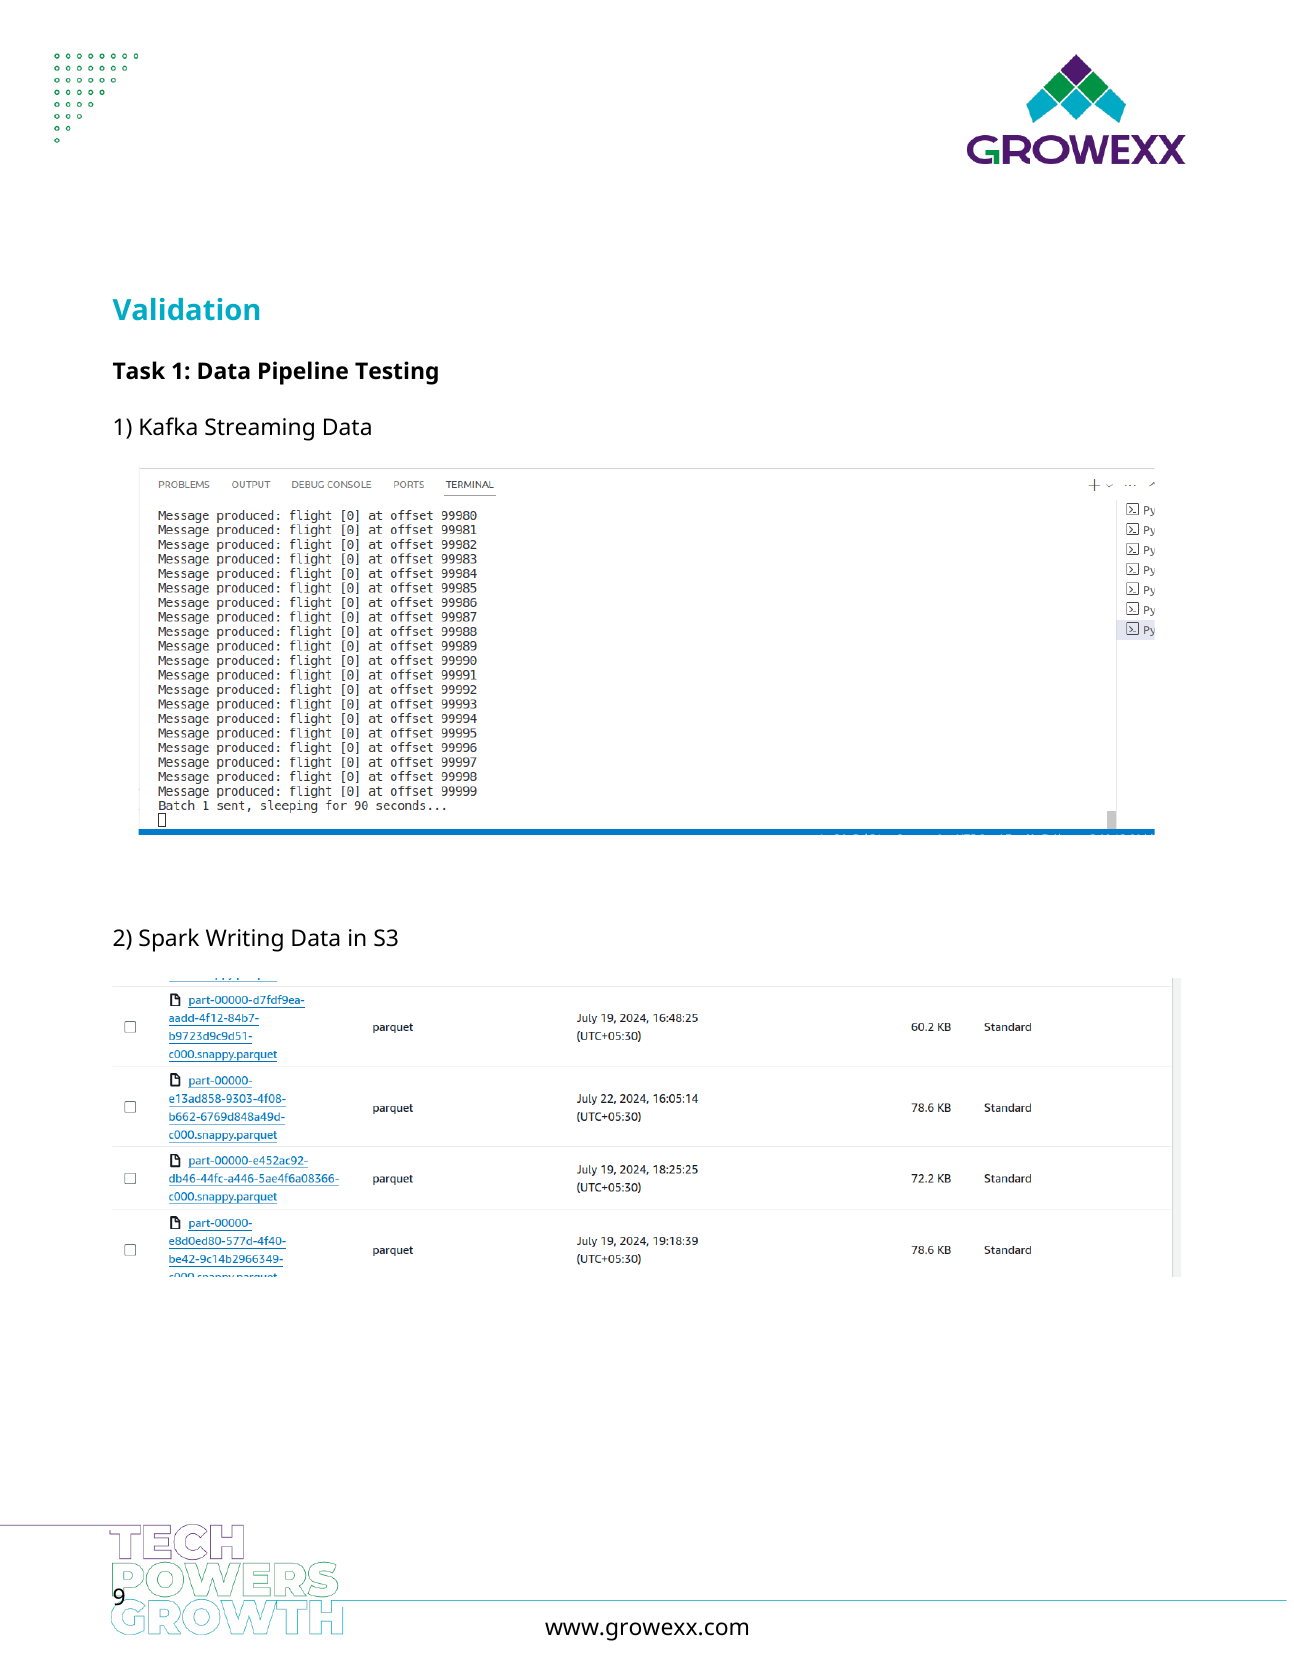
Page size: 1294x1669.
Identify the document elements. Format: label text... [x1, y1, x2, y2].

text Validation [112, 289, 1181, 328]
picture [112, 978, 1182, 1277]
picture [138, 466, 1155, 835]
picture [0, 1522, 1287, 1667]
text Task 1: Data Pipeline Testing [112, 355, 1181, 386]
text 2) Spark Writing Data in S3 [112, 922, 1181, 954]
picture [0, 0, 1294, 219]
text 1) Kafka Streaming Data [112, 411, 1181, 442]
